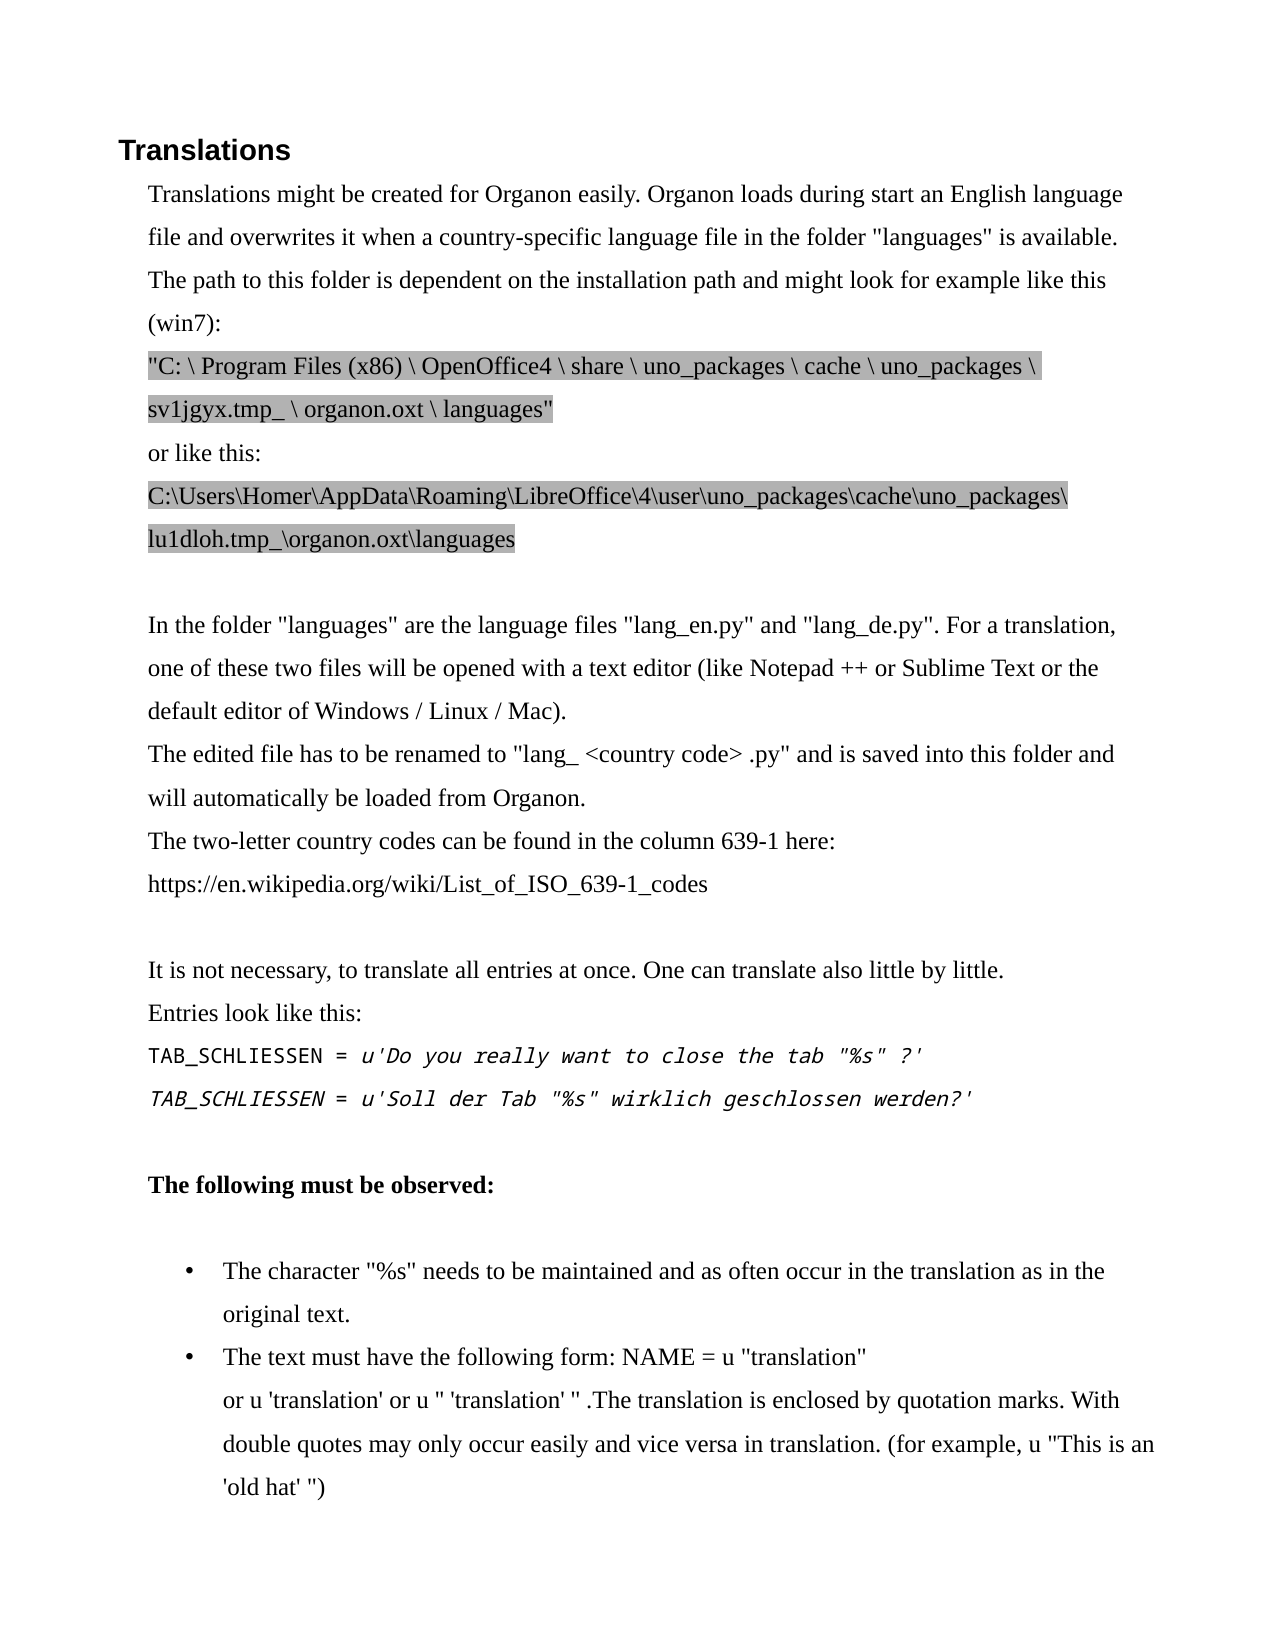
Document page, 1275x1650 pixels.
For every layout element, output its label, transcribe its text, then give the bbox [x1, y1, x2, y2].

text TAB_SCHLIESSEN = u'Do you really want to close the tab "%s" ?' [148, 1041, 1157, 1070]
text Translations might be created for Organon easily. Organon loads during start an English language file and overwrites it when a country-specific language file in the folder "languages" is available. The path to this folder is dependent on the installation path and might look for example like this (win7): "C: \ Program Files (x86) \ OpenOffice4 \ share \ uno_packages \ cache \ uno_packages \ sv1jgyx.tmp_ \ organon.oxt \ languages" or like this: C:\Users\Homer\AppData\Roaming\LibreOffice\4\user\uno_packages\cache\uno_packages\lu1dloh.tmp_\organon.oxt\languages In the folder "languages" are the language files "lang_en.py" and "lang_de.py". For a translation, one of these two files will be opened with a text editor (like Notepad ++ or Sublime Text or the default editor of Windows / Linux / Mac). The edited file has to be renamed to "lang_ <country code> .py" and is saved into this folder and will automatically be loaded from Organon. The two-letter country codes can be found in the column 639-1 here: https://en.wikipedia.org/wiki/List_of_ISO_639-1_codes It is not necessary, to translate all entries at once. One can translate also little by little. Entries look like this: [148, 179, 1157, 1027]
list The character "%s" needs to be maintained and as often occur in the translation as in the original text. [185, 1256, 1157, 1328]
list The text must have the following form: NAME = u "translation" or u 'translation' or u '' 'translation' '' .The translation is enclosed by quotation marks. With double quotes may only occur easily and vice versa in translation. (for example, u "This is an 'old hat' ") [185, 1342, 1157, 1501]
subtitle Translations [118, 133, 1157, 166]
text TAB_SCHLIESSEN = u'Soll der Tab "%s" wirklich geschlossen werden?' The following must be observed: [148, 1084, 1157, 1242]
